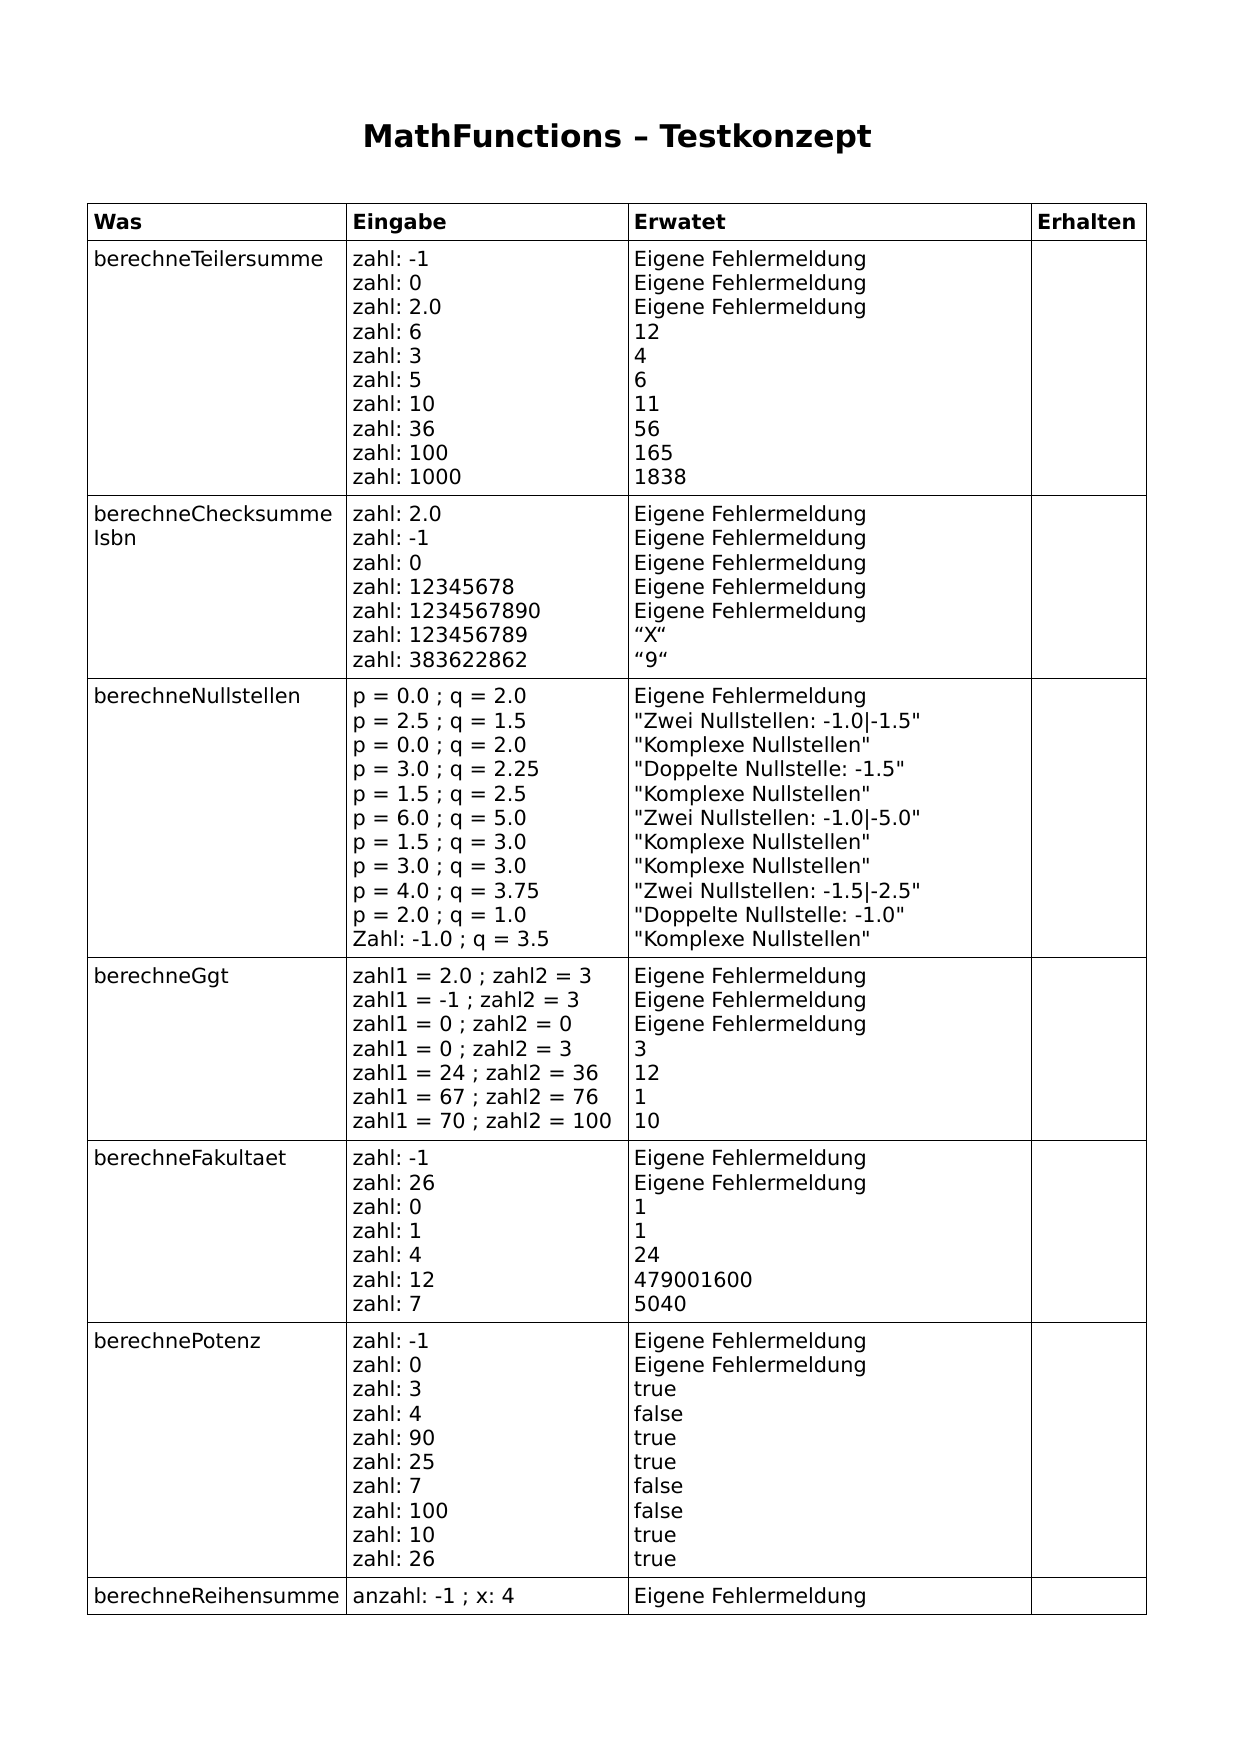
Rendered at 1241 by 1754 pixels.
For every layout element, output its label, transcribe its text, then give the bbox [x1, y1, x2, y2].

table_cell berechneTeilersumme [88, 241, 346, 495]
table_cell zahl1 = 2.0 ; zahl2 = 3 zahl1 = -1 ; zahl2 = 3 zahl1 = 0 ; zahl2 = 0 zahl1 = 0 ; zahl2 = 3 zahl1 = 24 ; zahl2 = 36 zahl1 = 67 ; zahl2 = 76 zahl1 = 70 ; zahl2 = 100 [347, 958, 628, 1139]
table_cell [1032, 241, 1146, 495]
table_cell zahl: 2.0 zahl: -1 zahl: 0 zahl: 12345678 zahl: 1234567890 zahl: 123456789 zahl: 383622862 [347, 496, 628, 678]
table_cell Eigene Fehlermeldung Eigene Fehlermeldung true false true true false false true true [629, 1323, 1031, 1577]
table_header Was [88, 204, 346, 240]
table_cell [1032, 1323, 1146, 1577]
table_cell berechneGgt [88, 958, 346, 1139]
title MathFunctions – Testkonzept [87, 118, 1147, 154]
table_cell berechneChecksumme Isbn [88, 496, 346, 678]
table_cell [1032, 1141, 1146, 1322]
table_cell zahl: -1 zahl: 26 zahl: 0 zahl: 1 zahl: 4 zahl: 12 zahl: 7 [347, 1141, 628, 1322]
table_cell Eigene Fehlermeldung Eigene Fehlermeldung Eigene Fehlermeldung 12 4 6 11 56 165 1838 [629, 241, 1031, 495]
table_cell anzahl: -1 ; x: 4 [347, 1578, 628, 1614]
table_cell berechneFakultaet [88, 1141, 346, 1322]
table_cell berechneReihensumme [88, 1578, 346, 1614]
table_header Erwatet [629, 204, 1031, 240]
table_header Eingabe [347, 204, 628, 240]
table_cell berechneNullstellen [88, 679, 346, 957]
table_cell zahl: -1 zahl: 0 zahl: 2.0 zahl: 6 zahl: 3 zahl: 5 zahl: 10 zahl: 36 zahl: 100 zahl: 1000 [347, 241, 628, 495]
table_cell [1032, 496, 1146, 678]
table_cell [1032, 1578, 1146, 1614]
table_header Erhalten [1032, 204, 1146, 240]
table_cell p = 0.0 ; q = 2.0 p = 2.5 ; q = 1.5 p = 0.0 ; q = 2.0 p = 3.0 ; q = 2.25 p = 1.5 ; q = 2.5 p = 6.0 ; q = 5.0 p = 1.5 ; q = 3.0 p = 3.0 ; q = 3.0 p = 4.0 ; q = 3.75 p = 2.0 ; q = 1.0 Zahl: -1.0 ; q = 3.5 [347, 679, 628, 957]
table_cell Eigene Fehlermeldung Eigene Fehlermeldung 1 1 24 479001600 5040 [629, 1141, 1031, 1322]
table_cell Eigene Fehlermeldung Eigene Fehlermeldung Eigene Fehlermeldung Eigene Fehlermeldung Eigene Fehlermeldung “X“ “9“ [629, 496, 1031, 678]
table_cell [1032, 958, 1146, 1139]
table_cell Eigene Fehlermeldung [629, 1578, 1031, 1614]
table_cell [1032, 679, 1146, 957]
table_cell Eigene Fehlermeldung "Zwei Nullstellen: -1.0|-1.5" "Komplexe Nullstellen" "Doppelte Nullstelle: -1.5" "Komplexe Nullstellen" "Zwei Nullstellen: -1.0|-5.0" "Komplexe Nullstellen" "Komplexe Nullstellen" "Zwei Nullstellen: -1.5|-2.5" "Doppelte Nullstelle: -1.0" "Komplexe Nullstellen" [629, 679, 1031, 957]
table_cell berechnePotenz [88, 1323, 346, 1577]
table_cell Eigene Fehlermeldung Eigene Fehlermeldung Eigene Fehlermeldung 3 12 1 10 [629, 958, 1031, 1139]
table_cell zahl: -1 zahl: 0 zahl: 3 zahl: 4 zahl: 90 zahl: 25 zahl: 7 zahl: 100 zahl: 10 zahl: 26 [347, 1323, 628, 1577]
